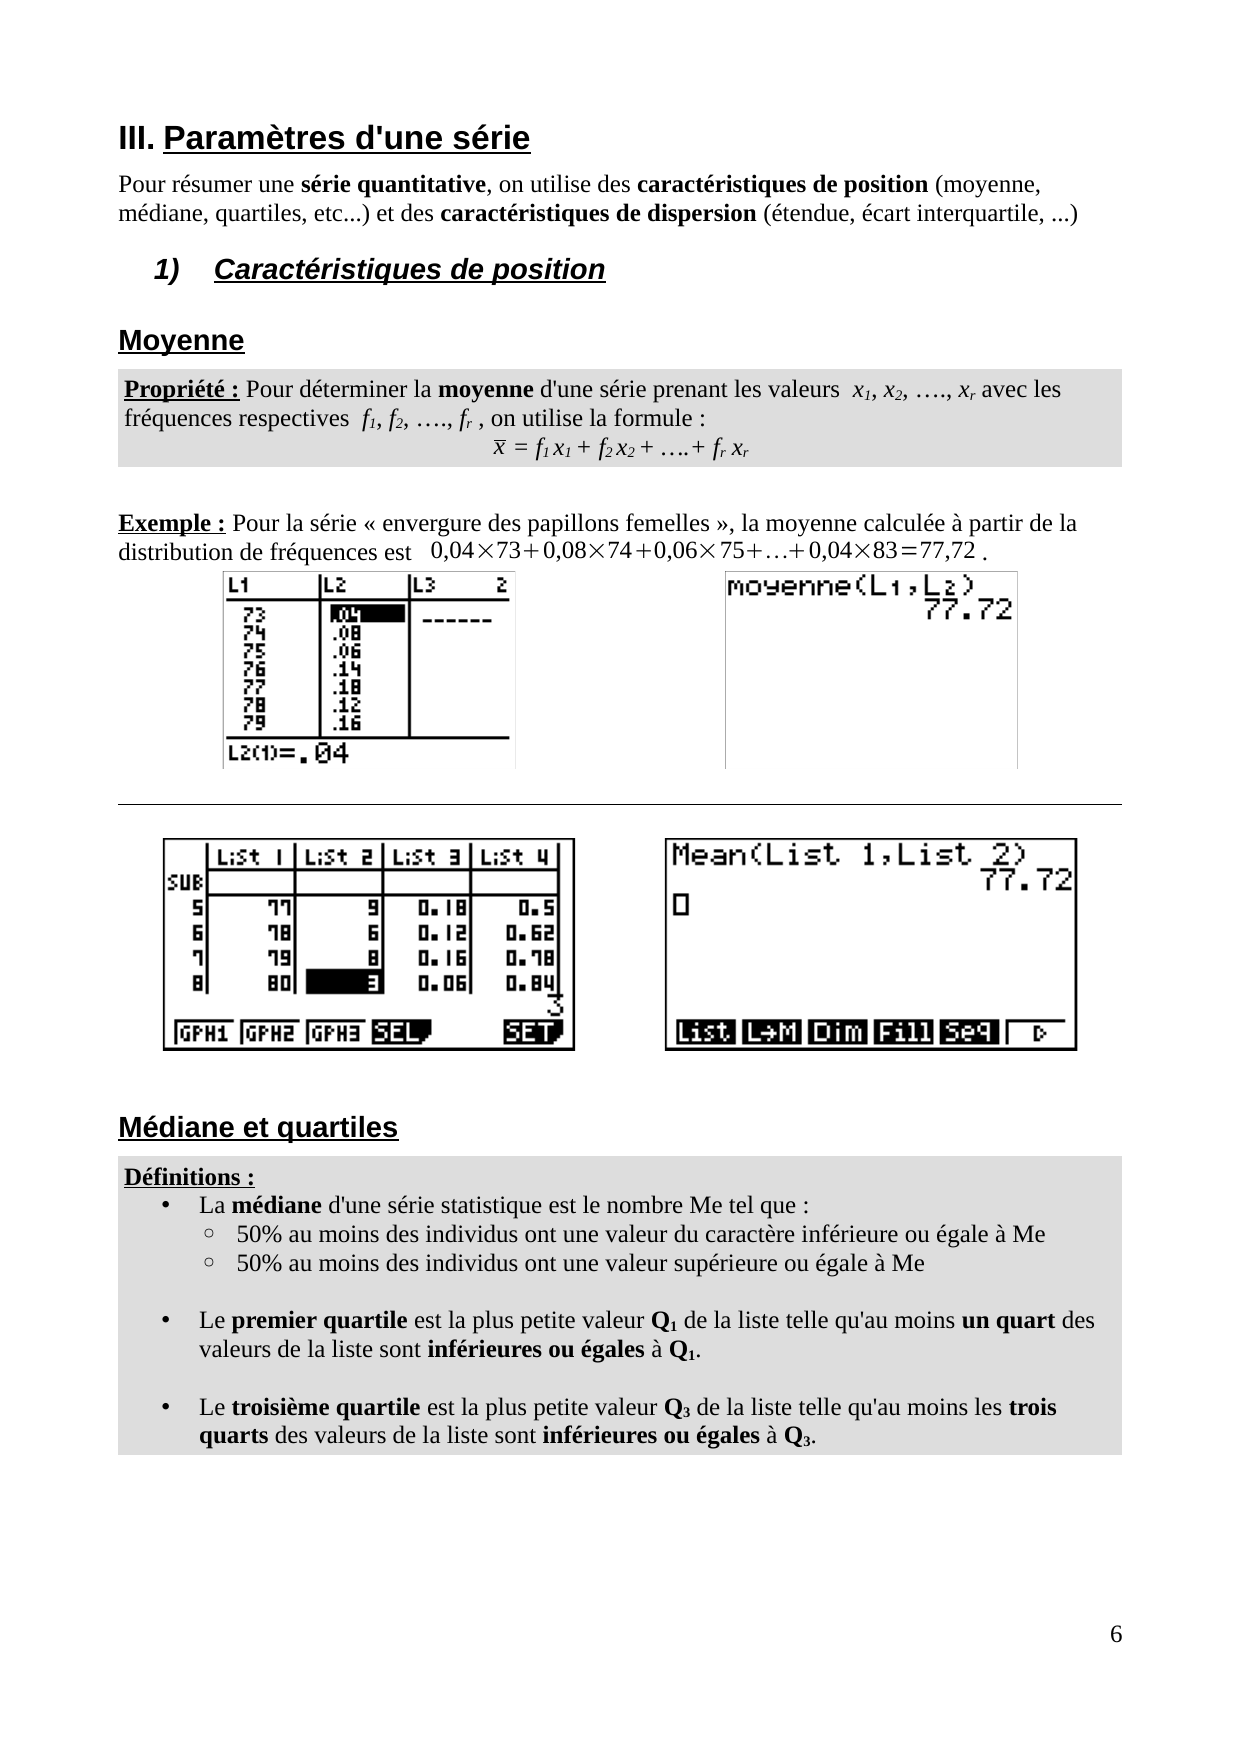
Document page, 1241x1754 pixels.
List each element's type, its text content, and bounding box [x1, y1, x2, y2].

picture [664, 838, 1078, 1051]
table_header [620, 832, 1122, 1085]
table_header [118, 832, 620, 1085]
subtitle Médiane et quartiles [118, 1110, 1122, 1143]
table_header [118, 565, 620, 803]
table_header Propriété : Pour déterminer la moyenne d'une série prenant les valeurs x1, x2, …., xr avec les fréquences respectives f1, f2, …., fr , on utilise la formule : = f1 x1 + f2 x2 + ….+ fr xr [118, 369, 1122, 467]
picture [162, 838, 576, 1051]
text Exemple : Pour la série « envergure des papillons femelles », la moyenne calculée à partir de la distribution de fréquences est . [118, 508, 1122, 565]
subtitle Paramètres d'une série [118, 118, 1122, 157]
table_header [620, 565, 1122, 803]
subtitle Caractéristiques de position [153, 252, 1122, 285]
text Pour résumer une série quantitative, on utilise des caractéristiques de position (moyenne, médiane, quartiles, etc...) et des caractéristiques de dispersion (étendue, écart interquartile, ...) [118, 169, 1122, 227]
table_header Définitions : La médiane d'une série statistique est le nombre Me tel que : 50% au moins des individus ont une valeur du caractère inférieure ou égale à Me 50% au moins des individus ont une valeur supérieure ou égale à Me Le premier quartile est la plus petite valeur Q1 de la liste telle qu'au moins un quart des valeurs de la liste sont inférieures ou égales à Q1. Le troisième quartile est la plus petite valeur Q3 de la liste telle qu'au moins les trois quarts des valeurs de la liste sont inférieures ou égales à Q3. [118, 1156, 1122, 1455]
subtitle Moyenne [118, 323, 1122, 356]
